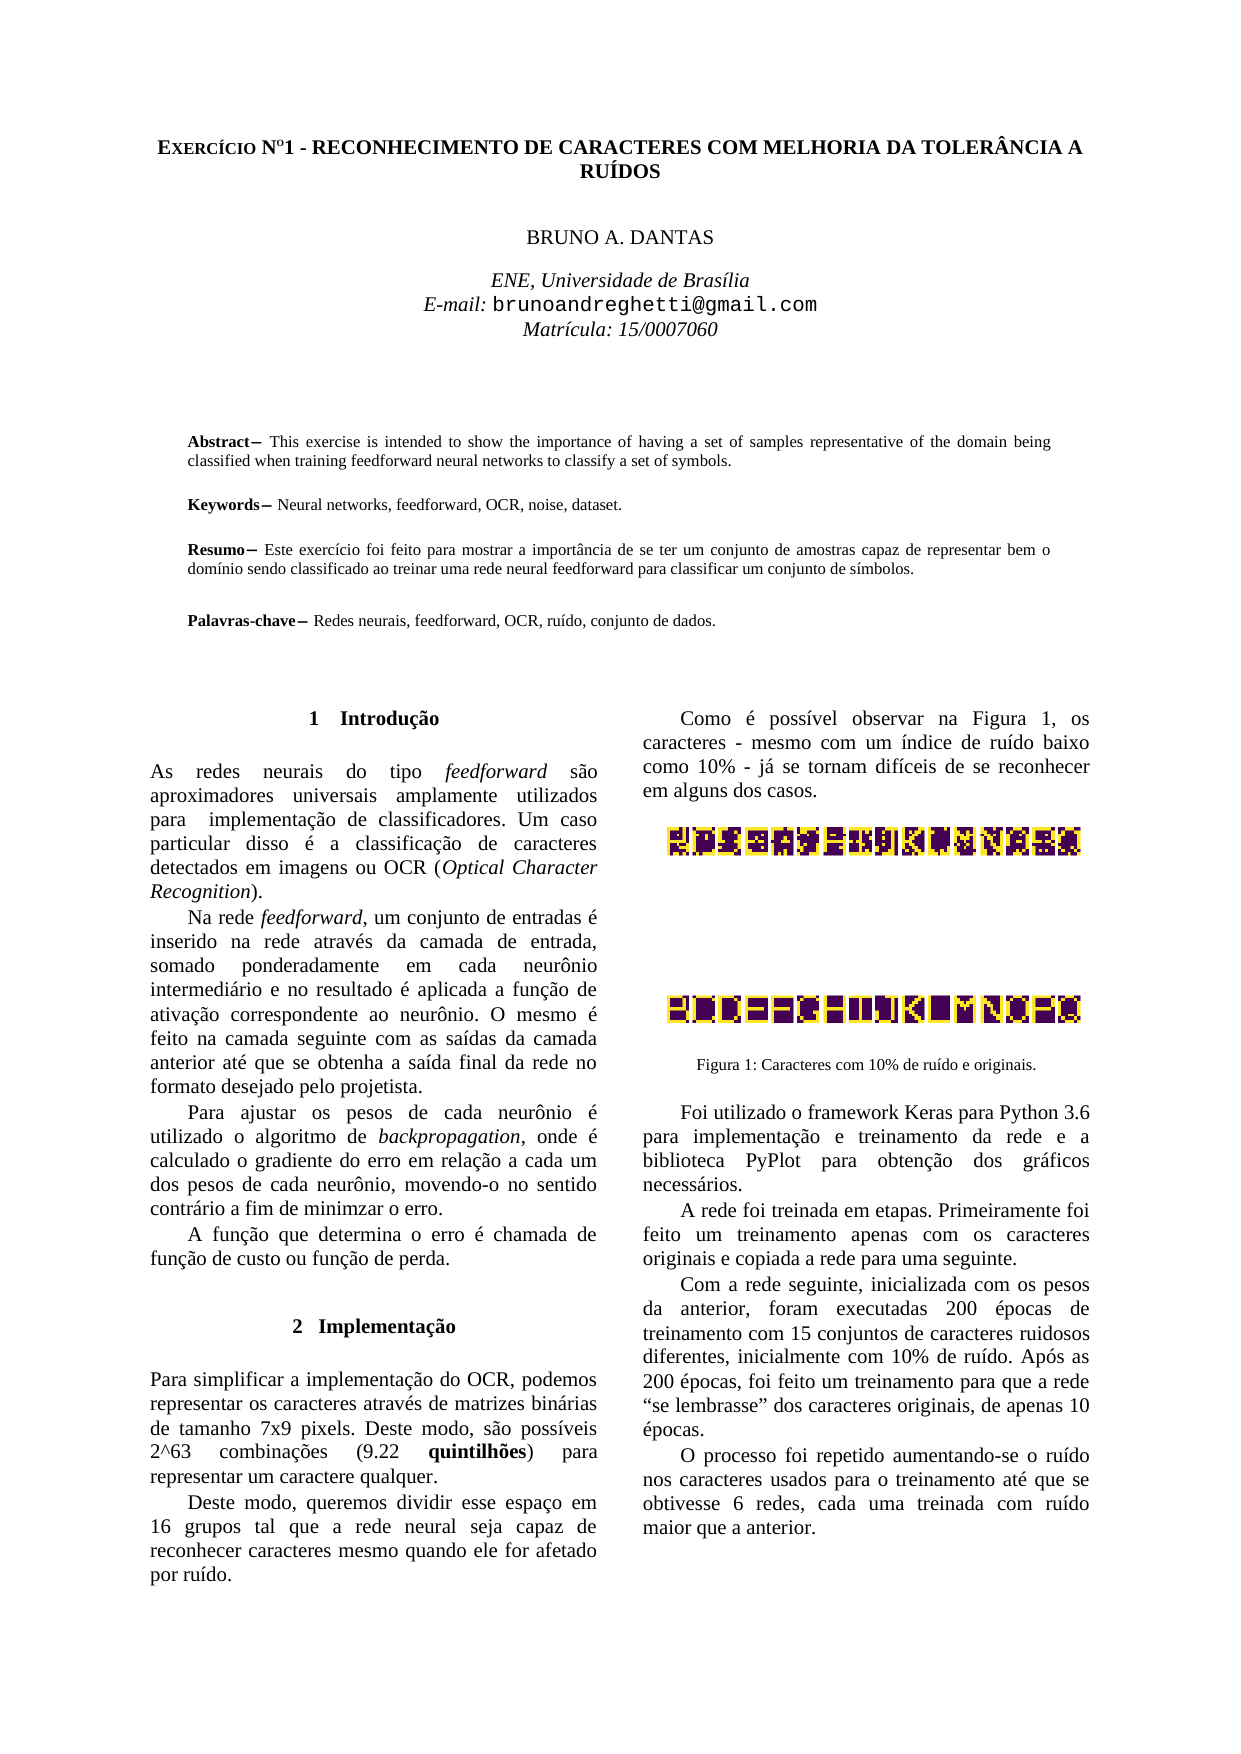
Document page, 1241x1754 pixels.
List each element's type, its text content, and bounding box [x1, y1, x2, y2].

text Abstract¾ This exercise is intended to show the importance of having a set of samples representative of the domain being classified when training feedforward neural networks to classify a set of symbols. [187, 432, 1053, 470]
text Palavras-chave¾ Redes neurais, feedforward, OCR, ruído, conjunto de dados. [187, 611, 1053, 631]
text A rede foi treinada em etapas. Primeiramente foi feito um treinamento apenas com os caracteres originais e copiada a rede para uma seguinte. [643, 1198, 1090, 1270]
text Figura 1: Caracteres com 10% de ruído e originais. [643, 1051, 1090, 1073]
text Como é possível observar na Figura 1, os caracteres - mesmo com um índice de ruído baixo como 10% - já se tornam difíceis de se reconhecer em alguns dos casos. [643, 706, 1090, 802]
text Foi utilizado o framework Keras para Python 3.6 para implementação e treinamento da rede e a biblioteca PyPlot para obtenção dos gráficos necessários. [643, 1100, 1090, 1196]
text 2 Implementação [150, 1314, 598, 1338]
text ENE, Universidade de Brasília E-mail: brunoandreghetti@gmail.com Matrícula: 15/0007060 [150, 268, 1090, 341]
text As redes neurais do tipo feedforward são aproximadores universais amplamente utilizados para implementação de classificadores. Um caso particular disso é a classificação de caracteres detectados em imagens ou OCR (Optical Character Recognition). [150, 759, 598, 903]
text Resumo¾ Este exercício foi feito para mostrar a importância de se ter um conjunto de amostras capaz de representar bem o domínio sendo classificado ao treinar uma rede neural feedforward para classificar um conjunto de símbolos. [187, 539, 1053, 578]
text A função que determina o erro é chamada de função de custo ou função de perda. [150, 1222, 598, 1270]
text Exercício No1 - RECONHECIMENTO DE CARACTERES COM MELHORIA DA TOLERÂNCIA A RUÍDOS [150, 135, 1090, 183]
text Deste modo, queremos dividir esse espaço em 16 grupos tal que a rede neural seja capaz de reconhecer caracteres mesmo quando ele for afetado por ruído. [150, 1490, 598, 1586]
text Keywords¾ Neural networks, feedforward, OCR, noise, dataset. [187, 495, 1053, 514]
text BRUNO A. DANTAS [150, 225, 1090, 249]
picture [642, 816, 1091, 1051]
text Com a rede seguinte, inicializada com os pesos da anterior, foram executadas 200 épocas de treinamento com 15 conjuntos de caracteres ruidosos diferentes, inicialmente com 10% de ruído. Após as 200 épocas, foi feito um treinamento para que a rede “se lembrasse” dos caracteres originais, de apenas 10 épocas. [643, 1272, 1090, 1441]
text Para ajustar os pesos de cada neurônio é utilizado o algoritmo de backpropagation, onde é calculado o gradiente do erro em relação a cada um dos pesos de cada neurônio, movendo-o no sentido contrário a fim de minimzar o erro. [150, 1100, 598, 1220]
text 1 Introdução [150, 706, 598, 729]
text Na rede feedforward, um conjunto de entradas é inserido na rede através da camada de entrada, somado ponderadamente em cada neurônio intermediário e no resultado é aplicada a função de ativação correspondente ao neurônio. O mesmo é feito na camada seguinte com as saídas da camada anterior até que se obtenha a saída final da rede no formato desejado pelo projetista. [150, 905, 598, 1098]
text O processo foi repetido aumentando-se o ruído nos caracteres usados para o treinamento até que se obtivesse 6 redes, cada uma treinada com ruído maior que a anterior. [643, 1443, 1090, 1539]
text Para simplificar a implementação do OCR, podemos representar os caracteres através de matrizes binárias de tamanho 7x9 pixels. Deste modo, são possíveis 2^63 combinações (9.22 quintilhões) para representar um caractere qualquer. [150, 1367, 598, 1488]
